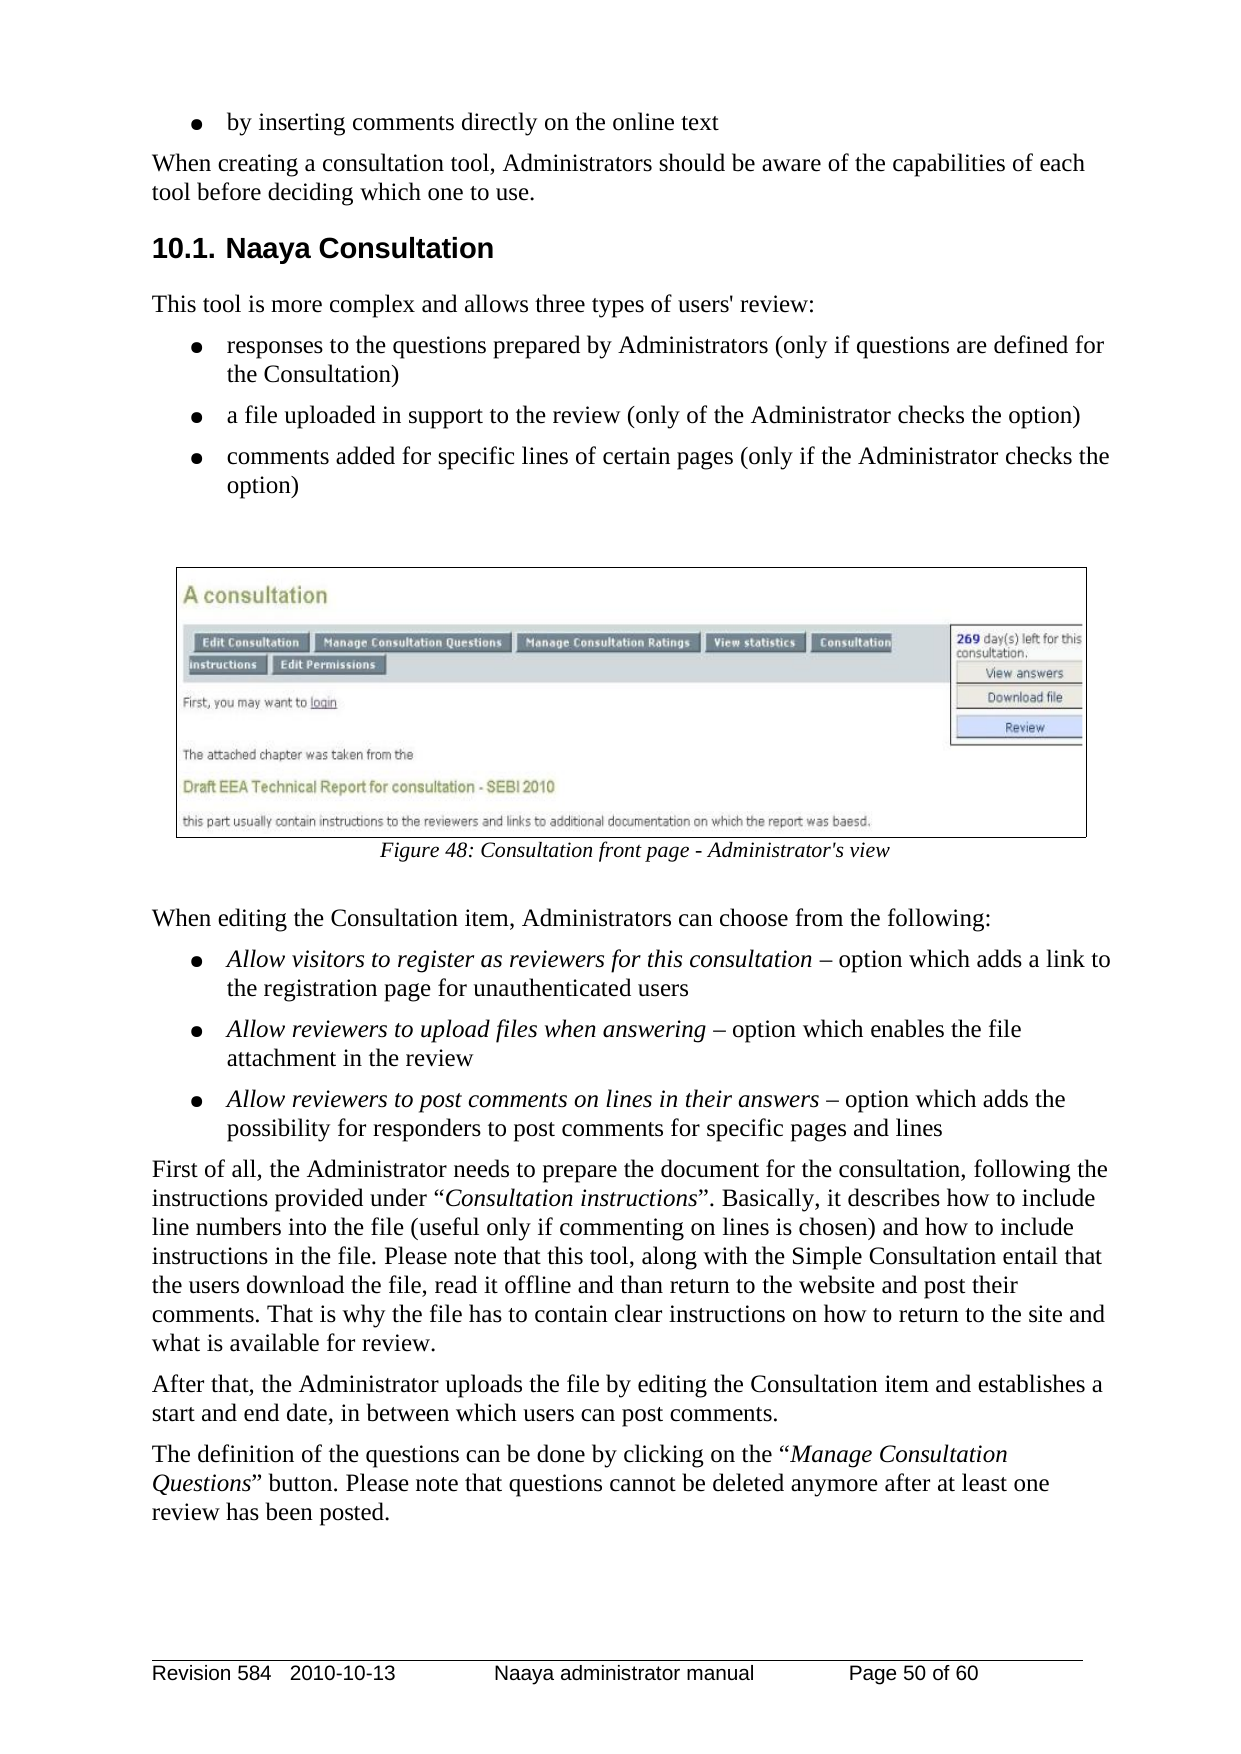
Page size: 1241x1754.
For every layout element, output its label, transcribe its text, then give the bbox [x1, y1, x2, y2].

picture [178, 570, 1083, 834]
list a file uploaded in support to the review (only of the Administrator checks the option) [189, 400, 1120, 429]
list responses to the questions prepared by Administrators (only if questions are defined for the Consultation) [189, 330, 1120, 388]
text When editing the Consultation item, Administrators can choose from the following: [152, 903, 1120, 932]
text After that, the Administrator uploads the file by editing the Consultation item and establishes a start and end date, in between which users can post comments. [152, 1369, 1120, 1427]
text Figure 48: Consultation front page - Administrator's view [176, 564, 1096, 862]
text This tool is more complex and allows three types of users' review: [152, 289, 1120, 318]
list comments added for specific lines of certain pages (only if the Administrator checks the option) [189, 441, 1120, 499]
text When creating a consultation tool, Administrators should be aware of the capabilities of each tool before deciding which one to use. [152, 148, 1120, 206]
subtitle Naaya Consultation [152, 231, 1120, 264]
list Allow reviewers to post comments on lines in their answers – option which adds the possibility for responders to post comments for specific pages and lines [189, 1084, 1120, 1142]
list Allow reviewers to upload files when answering – option which enables the file attachment in the review [189, 1014, 1120, 1072]
text The definition of the questions can be done by clicking on the “Manage Consultation Questions” button. Please note that questions cannot be deleted anymore after at least one review has been posted. [152, 1439, 1120, 1526]
list by inserting comments directly on the online text [189, 107, 1120, 136]
text First of all, the Administrator needs to prepare the document for the consultation, following the instructions provided under “Consultation instructions”. Basically, it describes how to include line numbers into the file (useful only if commenting on lines is chosen) and how to include instructions in the file. Please note that this tool, along with the Simple Consultation entail that the users download the file, read it offline and than return to the website and post their comments. That is why the file has to contain clear instructions on how to return to the site and what is available for review. [152, 1154, 1120, 1357]
list Allow visitors to register as reviewers for this consultation – option which adds a link to the registration page for unauthenticated users [189, 944, 1120, 1002]
